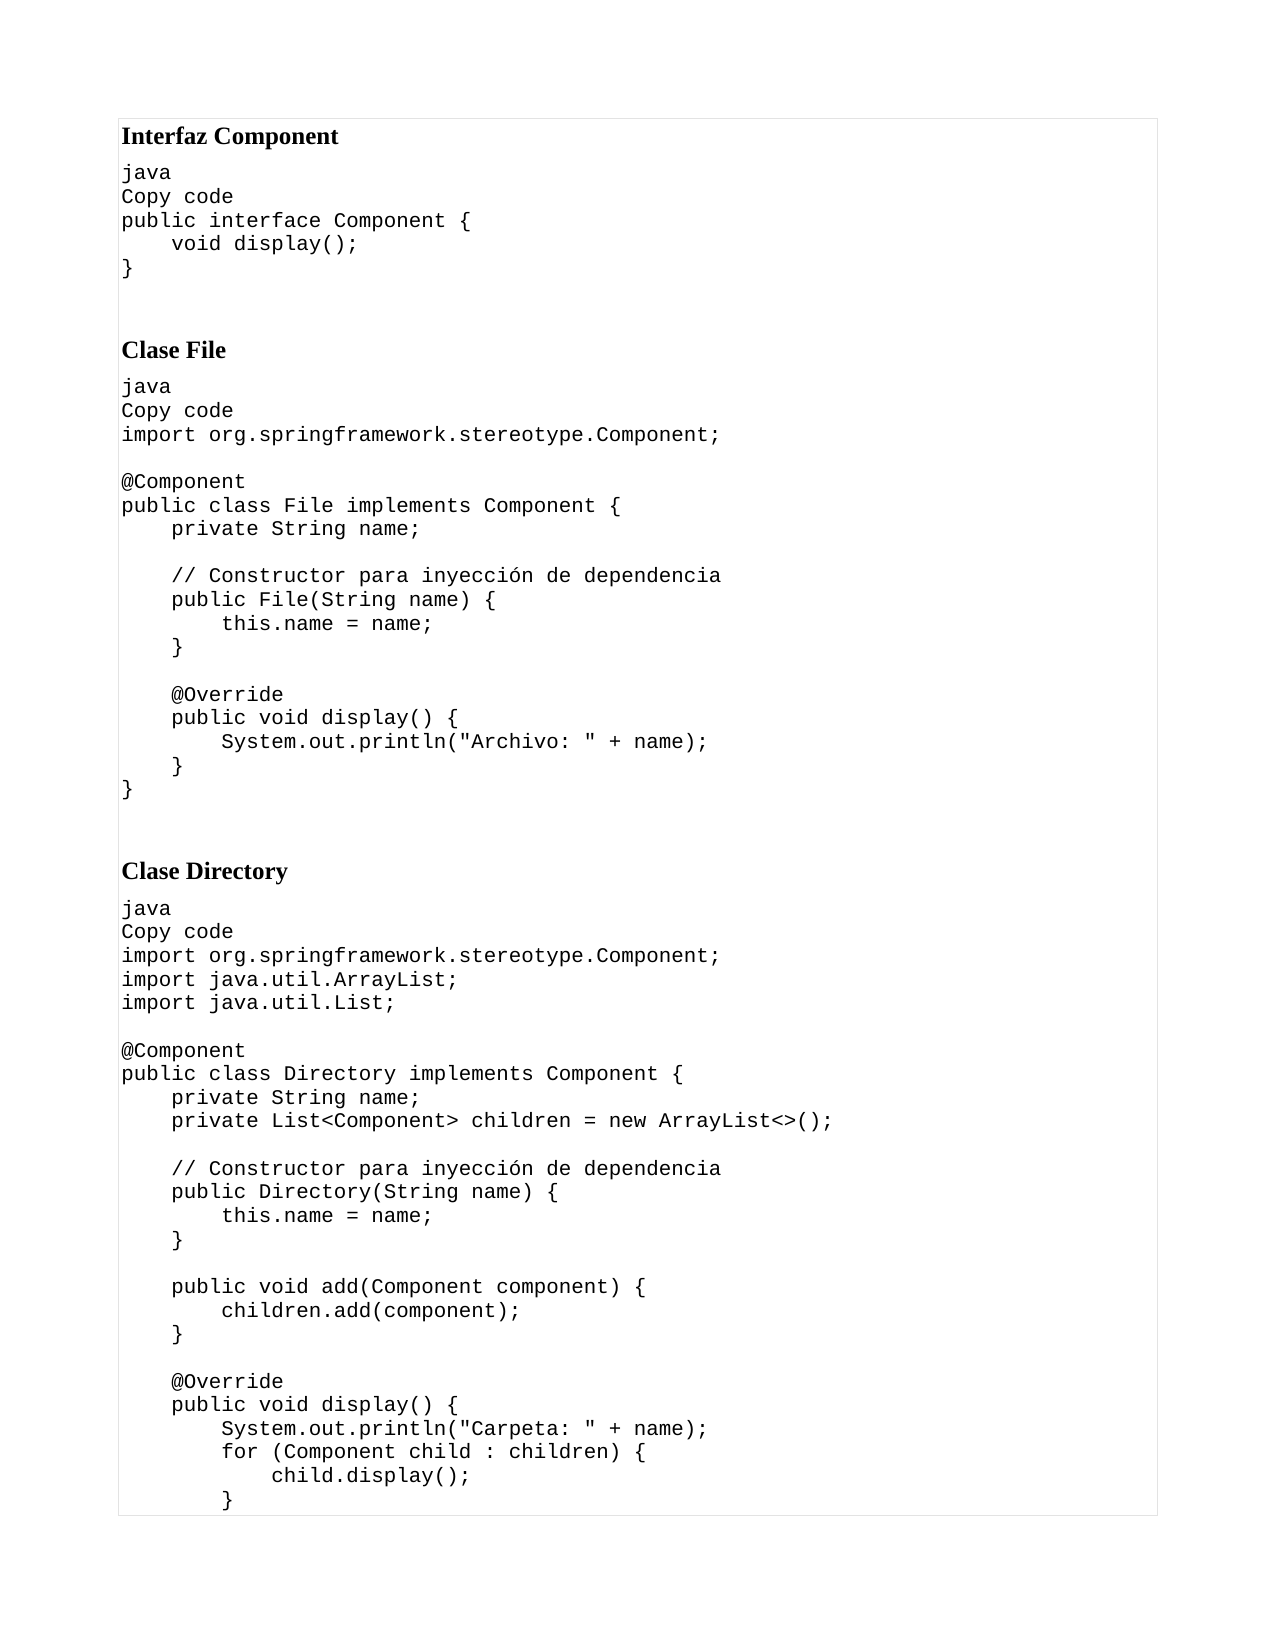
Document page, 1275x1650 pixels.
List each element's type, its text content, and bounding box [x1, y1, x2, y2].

text } [119, 1486, 1157, 1515]
text void display(); [119, 230, 1157, 254]
subtitle Clase Directory [119, 853, 1157, 885]
text public Directory(String name) { [119, 1178, 1157, 1202]
text Copy code [119, 918, 1157, 942]
text public void add(Component component) { [119, 1273, 1157, 1297]
text } [119, 775, 1157, 802]
text Copy code [119, 397, 1157, 421]
text private String name; [119, 1084, 1157, 1107]
text import org.springframework.stereotype.Component; [119, 421, 1157, 447]
text } [119, 633, 1157, 660]
text public void display() { [119, 1391, 1157, 1415]
text this.name = name; [119, 610, 1157, 633]
text public void display() { [119, 704, 1157, 728]
text // Constructor para inyección de dependencia [119, 1155, 1157, 1178]
text @Component [119, 468, 1157, 492]
text child.display(); [119, 1462, 1157, 1486]
text public class File implements Component { [119, 492, 1157, 515]
text public class Directory implements Component { [119, 1060, 1157, 1084]
text System.out.println("Archivo: " + name); [119, 728, 1157, 752]
text import java.util.ArrayList; [119, 966, 1157, 989]
subtitle Clase File [119, 332, 1157, 364]
text } [119, 752, 1157, 775]
text for (Component child : children) { [119, 1438, 1157, 1462]
text children.add(component); [119, 1297, 1157, 1320]
text private String name; [119, 515, 1157, 542]
text private List<Component> children = new ArrayList<>(); [119, 1107, 1157, 1134]
text public File(String name) { [119, 586, 1157, 610]
text import org.springframework.stereotype.Component; [119, 942, 1157, 966]
text @Component [119, 1037, 1157, 1060]
text import java.util.List; [119, 989, 1157, 1016]
text public interface Component { [119, 207, 1157, 230]
text Copy code [119, 183, 1157, 207]
text this.name = name; [119, 1202, 1157, 1226]
text } [119, 1320, 1157, 1347]
text System.out.println("Carpeta: " + name); [119, 1415, 1157, 1438]
subtitle Interfaz Component [119, 119, 1157, 150]
text // Constructor para inyección de dependencia [119, 562, 1157, 586]
text java [119, 895, 1157, 918]
text } [119, 1226, 1157, 1252]
text java [119, 159, 1157, 183]
text java [119, 373, 1157, 397]
text @Override [119, 1368, 1157, 1391]
text } [119, 254, 1157, 281]
text @Override [119, 681, 1157, 704]
